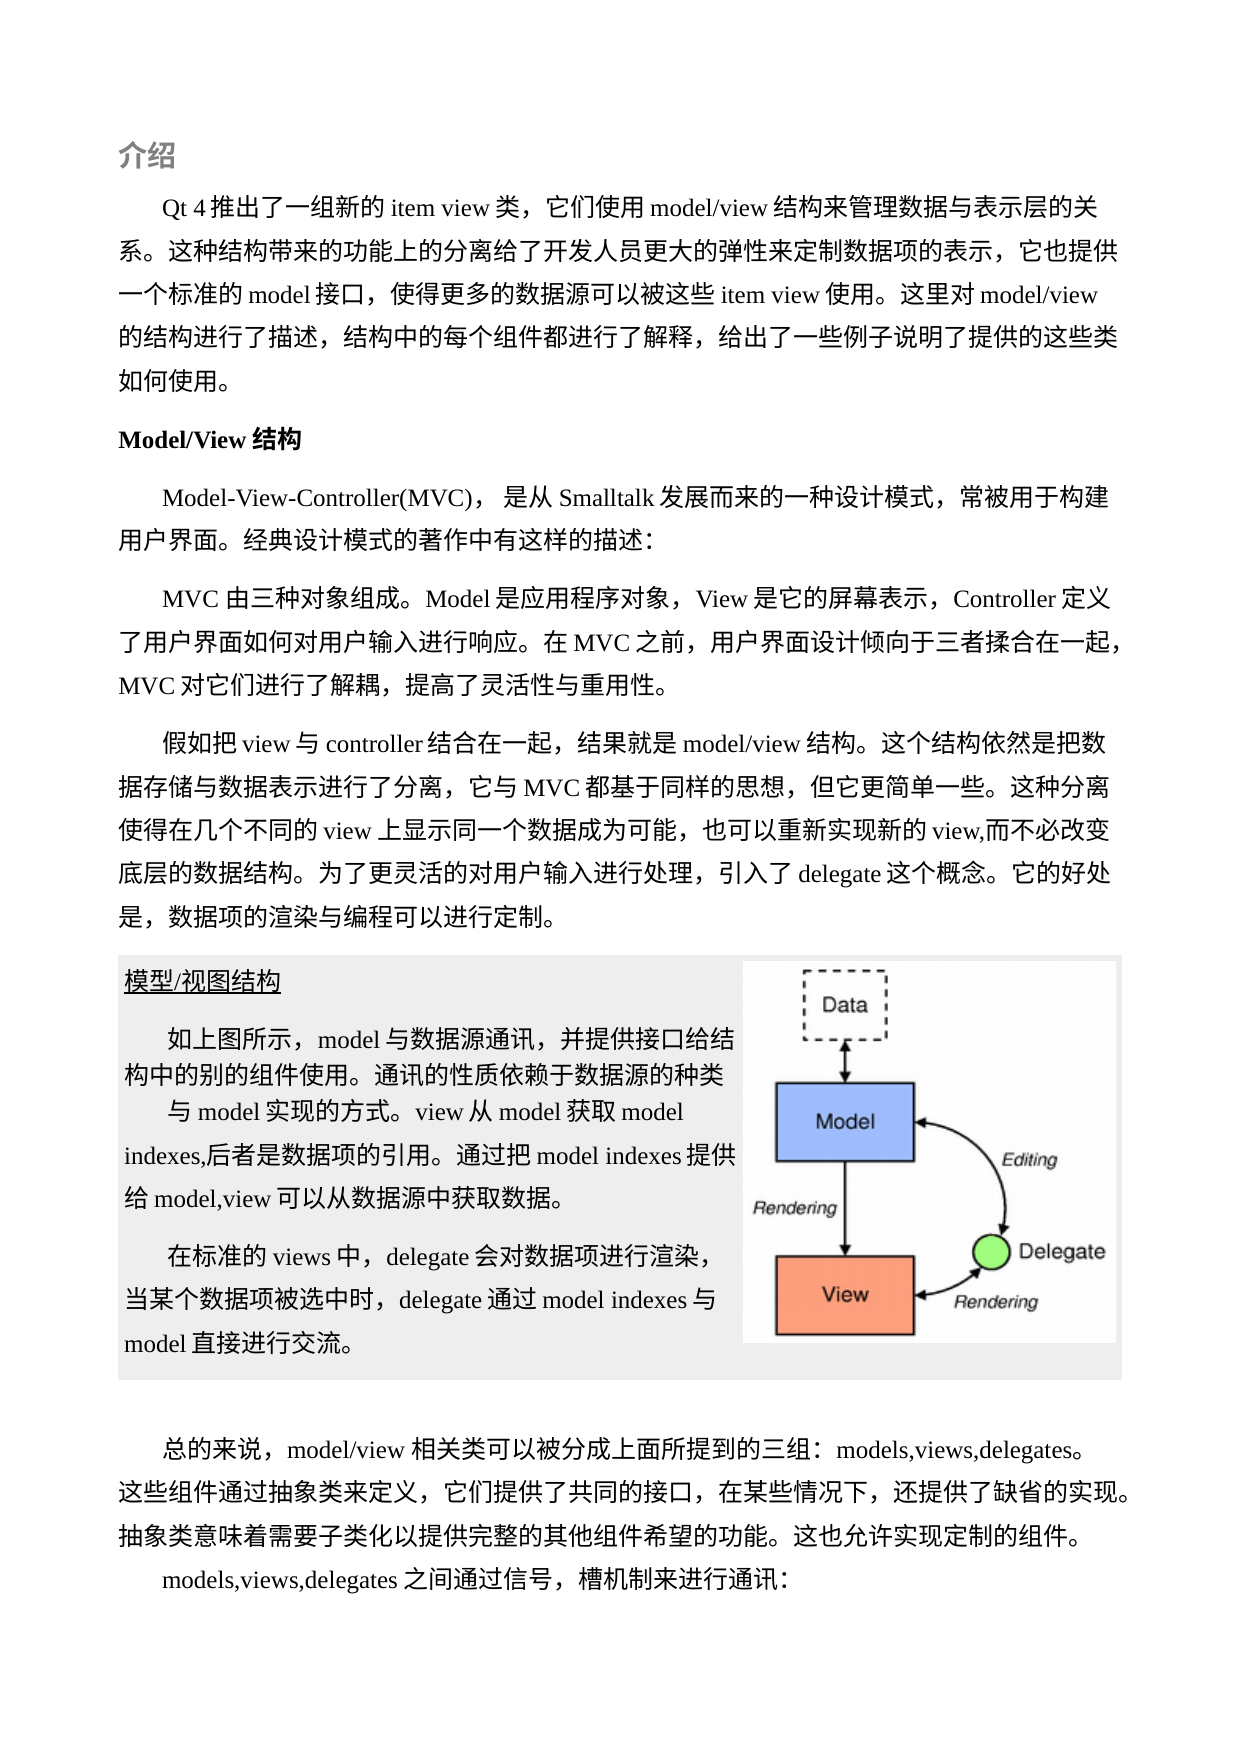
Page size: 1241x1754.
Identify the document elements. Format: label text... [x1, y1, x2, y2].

text 总的来说，model/view 相关类可以被分成上面所提到的三组：models,views,delegates。这些组件通过抽象类来定义，它们提供了共同的接口，在某些情况下，还提供了缺省的实现。抽象类意味着需要子类化以提供完整的其他组件希望的功能。这也允许实现定制的组件。 models,views,delegates之间通过信号，槽机制来进行通讯： [118, 1429, 1122, 1596]
text Qt 4推出了一组新的item view类，它们使用model/view结构来管理数据与表示层的关系。这种结构带来的功能上的分离给了开发人员更大的弹性来定制数据项的表示，它也提供一个标准的model接口，使得更多的数据源可以被这些item view使用。这里对model/view的结构进行了描述，结构中的每个组件都进行了解释，给出了一些例子说明了提供的这些类如何使用。 [118, 187, 1122, 397]
table_header 模型/视图结构 如上图所示，model与数据源通讯，并提供接口给结构中的别的组件使用。通讯的性质依赖于数据源的种类 与model实现的方式。view从model获取model indexes,后者是数据项的引用。通过把model indexes提供给model,view可以从数据源中获取数据。 在标准的views中，delegate会对数据项进行渲染，当某个数据项被选中时，delegate通过model indexes与model直接进行交流。 [118, 955, 1122, 1380]
subtitle 介绍 [118, 133, 1122, 175]
text Model/View 结构 [118, 419, 1122, 456]
text 假如把view与controller结合在一起，结果就是model/view结构。这个结构依然是把数据存储与数据表示进行了分离，它与MVC都基于同样的思想，但它更简单一些。这种分离使得在几个不同的view上显示同一个数据成为可能，也可以重新实现新的view,而不必改变底层的数据结构。为了更灵活的对用户输入进行处理，引入了delegate这个概念。它的好处是，数据项的渲染与编程可以进行定制。 [118, 724, 1122, 934]
text MVC 由三种对象组成。Model是应用程序对象，View是它的屏幕表示，Controller定义了用户界面如何对用户输入进行响应。在MVC之前，用户界面设计倾向于三者揉合在一起，MVC对它们进行了解耦，提高了灵活性与重用性。 [118, 579, 1122, 702]
text Model-View-Controller(MVC)， 是从Smalltalk发展而来的一种设计模式，常被用于构建用户界面。经典设计模式的著作中有这样的描述： [118, 477, 1122, 557]
picture [742, 961, 1117, 1343]
